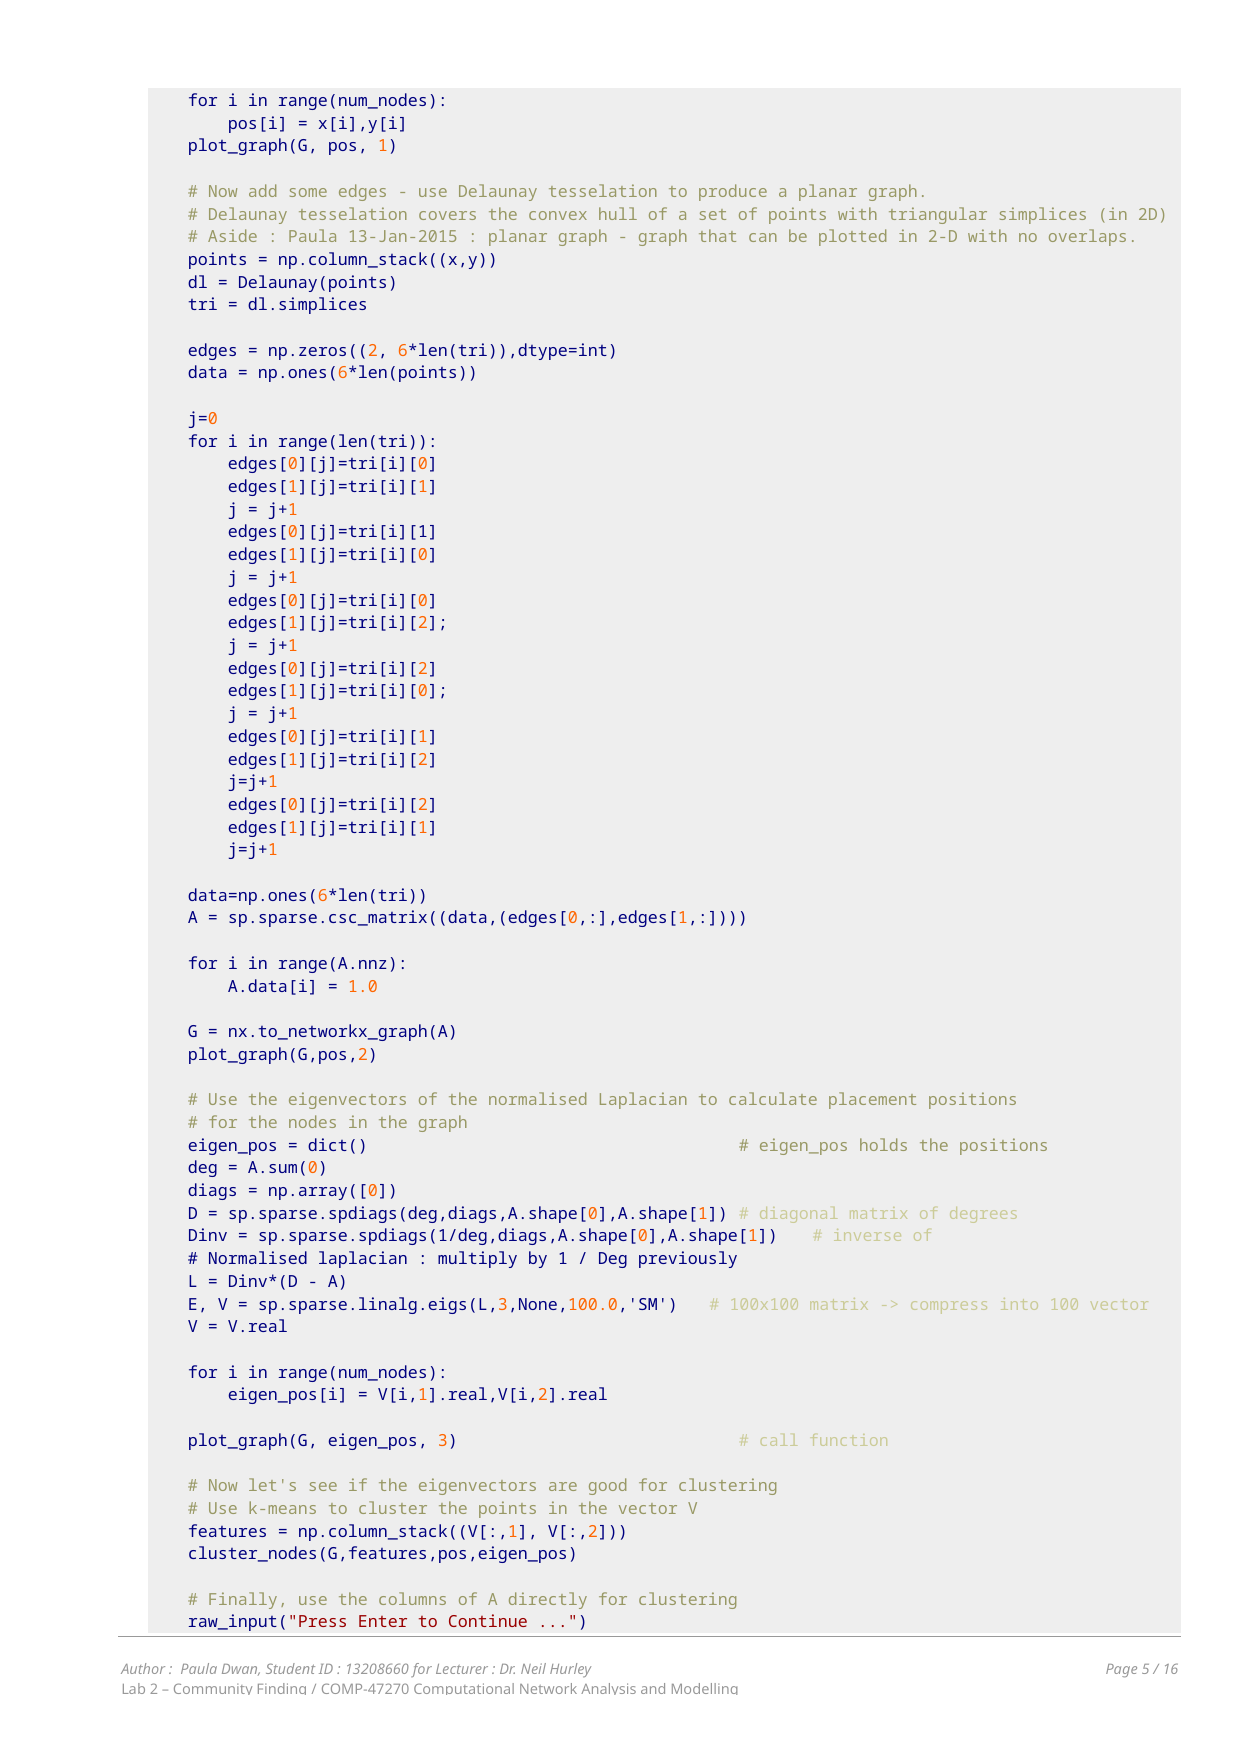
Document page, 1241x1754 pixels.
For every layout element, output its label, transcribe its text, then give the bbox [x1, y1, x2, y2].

text edges = np.zeros((2, 6*len(tri)),dtype=int) [148, 338, 1181, 361]
text plot_graph(G,pos,2) [148, 1042, 1181, 1065]
text for i in range(num_nodes): [148, 88, 1181, 111]
text edges[0][j]=tri[i][0] [148, 452, 1181, 474]
text edges[1][j]=tri[i][1] [148, 474, 1181, 497]
text # Now let's see if the eigenvectors are good for clustering [148, 1474, 1181, 1496]
text # for the nodes in the graph [148, 1110, 1181, 1133]
text for i in range(A.nnz): [148, 951, 1181, 974]
text A = sp.sparse.csc_matrix((data,(edges[0,:],edges[1,:]))) [148, 906, 1181, 929]
text tri = dl.simplices [148, 293, 1181, 316]
text for i in range(num_nodes): [148, 1360, 1181, 1383]
text # Finally, use the columns of A directly for clustering [148, 1587, 1181, 1610]
text G = nx.to_networkx_graph(A) [148, 1019, 1181, 1042]
text j = j+1 [148, 565, 1181, 588]
text L = Dinv*(D - A) [148, 1269, 1181, 1292]
text cluster_nodes(G,features,pos,eigen_pos) [148, 1542, 1181, 1564]
text # Use k-means to cluster the points in the vector V [148, 1496, 1181, 1519]
text # Delaunay tesselation covers the convex hull of a set of points with triangular simplices (in 2D) [148, 202, 1181, 225]
text eigen_pos = dict() # eigen_pos holds the positions [148, 1133, 1181, 1156]
text edges[1][j]=tri[i][2]; [148, 611, 1181, 633]
text D = sp.sparse.spdiags(deg,diags,A.shape[0],A.shape[1]) # diagonal matrix of degrees [148, 1201, 1181, 1224]
text j=0 [148, 406, 1181, 429]
text data=np.ones(6*len(tri)) [148, 883, 1181, 906]
text j = j+1 [148, 702, 1181, 724]
text data = np.ones(6*len(points)) [148, 361, 1181, 384]
text edges[0][j]=tri[i][1] [148, 520, 1181, 543]
text edges[1][j]=tri[i][0]; [148, 679, 1181, 702]
text plot_graph(G, pos, 1) [148, 134, 1181, 157]
text edges[0][j]=tri[i][2] [148, 792, 1181, 815]
text Dinv = sp.sparse.spdiags(1/deg,diags,A.shape[0],A.shape[1]) # inverse of [148, 1224, 1181, 1247]
text deg = A.sum(0) [148, 1156, 1181, 1178]
text # Aside : Paula 13-Jan-2015 : planar graph - graph that can be plotted in 2-D with no overlaps. [148, 225, 1181, 247]
text j = j+1 [148, 497, 1181, 520]
text pos[i] = x[i],y[i] [148, 111, 1181, 134]
text j = j+1 [148, 633, 1181, 656]
text V = V.real [148, 1315, 1181, 1337]
text eigen_pos[i] = V[i,1].real,V[i,2].real [148, 1383, 1181, 1406]
text diags = np.array([0]) [148, 1178, 1181, 1201]
text A.data[i] = 1.0 [148, 974, 1181, 997]
text # Use the eigenvectors of the normalised Laplacian to calculate placement positions [148, 1088, 1181, 1110]
text dl = Delaunay(points) [148, 270, 1181, 293]
text for i in range(len(tri)): [148, 429, 1181, 452]
text edges[1][j]=tri[i][1] [148, 815, 1181, 838]
text edges[0][j]=tri[i][2] [148, 656, 1181, 679]
text j=j+1 [148, 770, 1181, 792]
text edges[1][j]=tri[i][0] [148, 543, 1181, 565]
text raw_input("Press Enter to Continue ...") [148, 1610, 1181, 1633]
text E, V = sp.sparse.linalg.eigs(L,3,None,100.0,'SM') # 100x100 matrix -> compress into 100 vector [148, 1292, 1181, 1315]
text edges[0][j]=tri[i][1] [148, 724, 1181, 747]
text edges[0][j]=tri[i][0] [148, 588, 1181, 611]
text # Now add some edges - use Delaunay tesselation to produce a planar graph. [148, 179, 1181, 202]
text features = np.column_stack((V[:,1], V[:,2])) [148, 1519, 1181, 1542]
text j=j+1 [148, 838, 1181, 861]
text plot_graph(G, eigen_pos, 3) # call function [148, 1428, 1181, 1451]
text # Normalised laplacian : multiply by 1 / Deg previously [148, 1247, 1181, 1269]
text edges[1][j]=tri[i][2] [148, 747, 1181, 770]
text points = np.column_stack((x,y)) [148, 247, 1181, 270]
